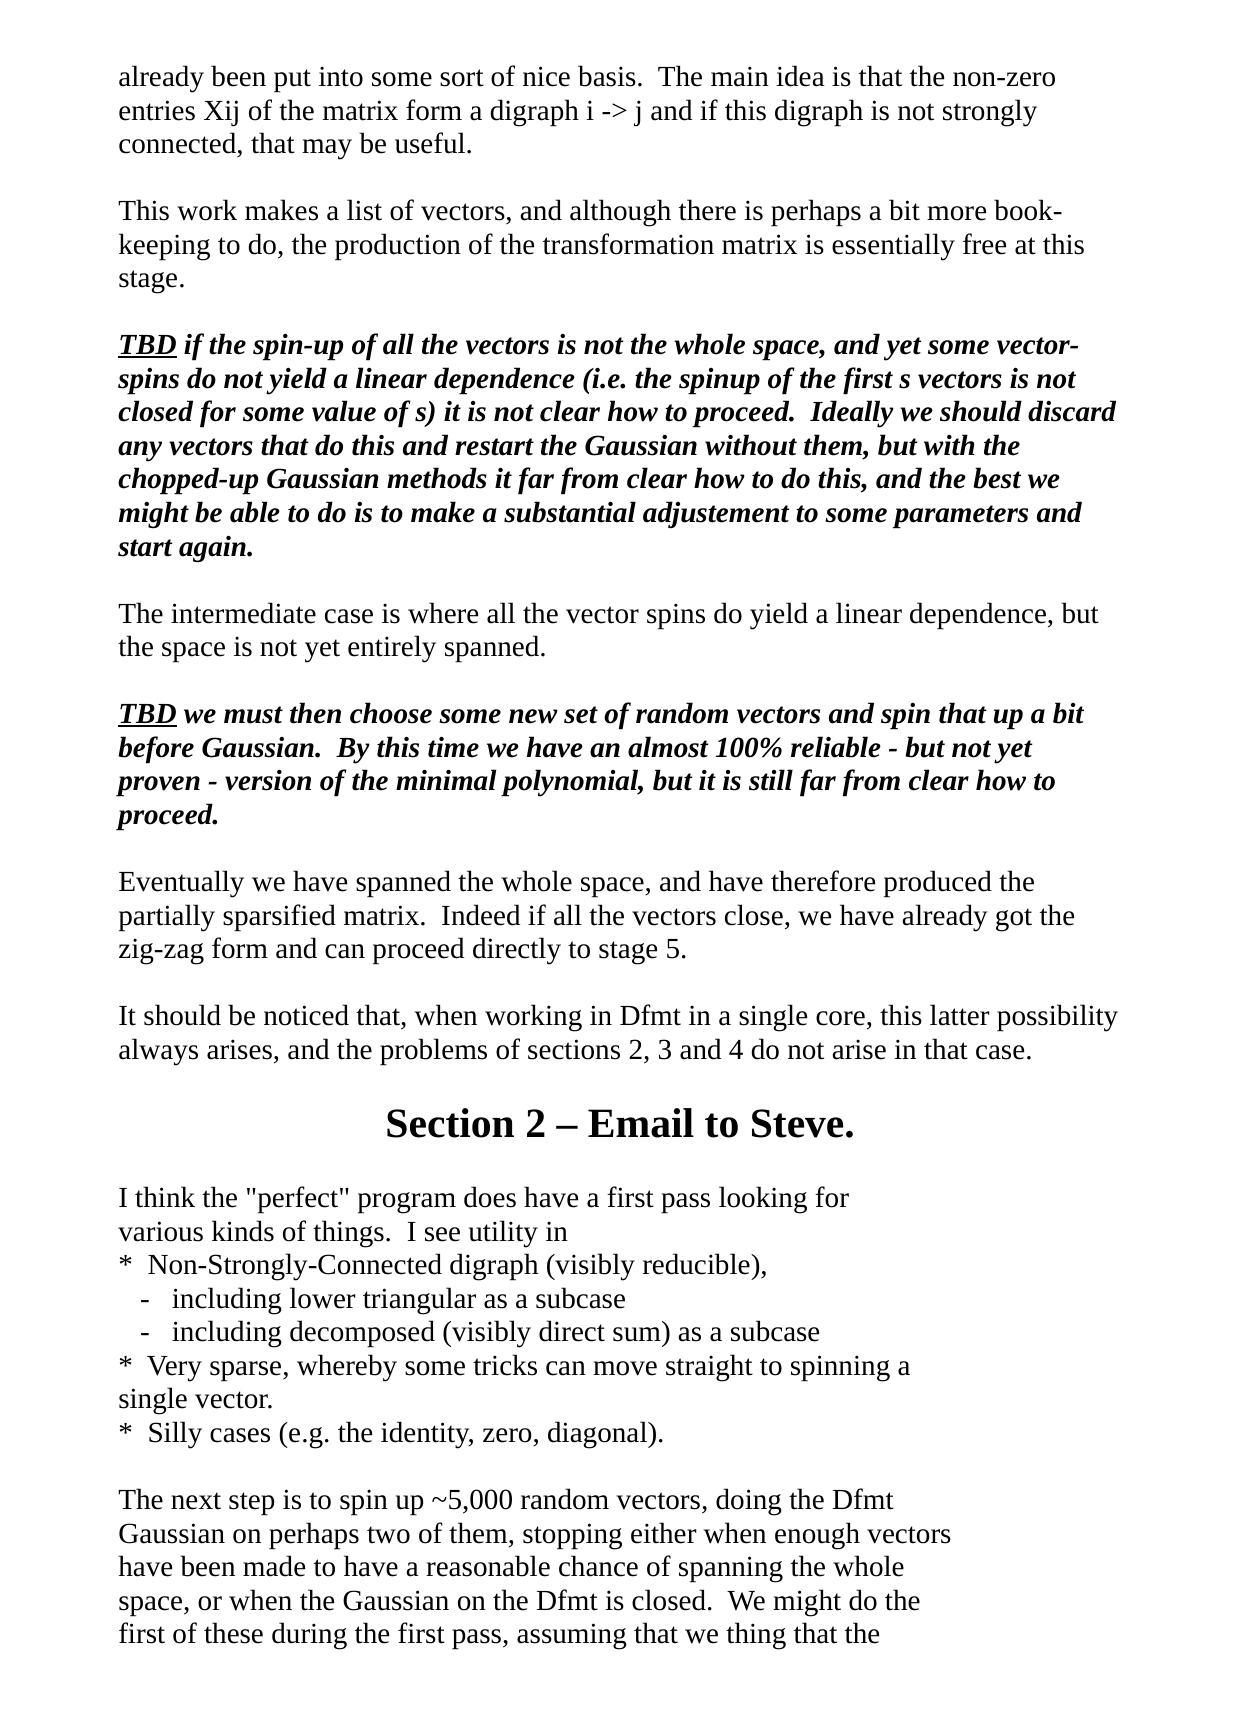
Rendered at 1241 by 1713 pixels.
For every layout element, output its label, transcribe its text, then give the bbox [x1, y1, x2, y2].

text TBD we must then choose some new set of random vectors and spin that up a bit before Gaussian. By this time we have an almost 100% reliable - but not yet proven - version of the minimal polynomial, but it is still far from clear how to proceed. [118, 696, 1122, 831]
text This work makes a list of vectors, and although there is perhaps a bit more book-keeping to do, the production of the transformation matrix is essentially free at this stage. [118, 193, 1122, 294]
text Section 2 – Email to Steve. [118, 1099, 1122, 1147]
text already been put into some sort of nice basis. The main idea is that the non-zero entries Xij of the matrix form a digraph i -> j and if this digraph is not strongly connected, that may be useful. [118, 59, 1122, 160]
text It should be noticed that, when working in Dfmt in a single core, this latter possibility always arises, and the problems of sections 2, 3 and 4 do not arise in that case. [118, 998, 1122, 1065]
text TBD if the spin-up of all the vectors is not the whole space, and yet some vector-spins do not yield a linear dependence (i.e. the spinup of the first s vectors is not closed for some value of s) it is not clear how to proceed. Ideally we should discard any vectors that do this and restart the Gaussian without them, but with the chopped-up Gaussian methods it far from clear how to do this, and the best we might be able to do is to make a substantial adjustement to some parameters and start again. [118, 327, 1122, 562]
text I think the "perfect" program does have a first pass looking for various kinds of things. I see utility in * Non-Strongly-Connected digraph (visibly reducible), - including lower triangular as a subcase - including decomposed (visibly direct sum) as a subcase * Very sparse, whereby some tricks can move straight to spinning a single vector. * Silly cases (e.g. the identity, zero, diagonal). The next step is to spin up ~5,000 random vectors, doing the Dfmt Gaussian on perhaps two of them, stopping either when enough vectors have been made to have a reasonable chance of spanning the whole space, or when the Gaussian on the Dfmt is closed. We might do the first of these during the first pass, assuming that we thing that the [118, 1180, 1122, 1650]
text The intermediate case is where all the vector spins do yield a linear dependence, but the space is not yet entirely spanned. [118, 596, 1122, 663]
text Eventually we have spanned the whole space, and have therefore produced the partially sparsified matrix. Indeed if all the vectors close, we have already got the zig-zag form and can proceed directly to stage 5. [118, 864, 1122, 965]
